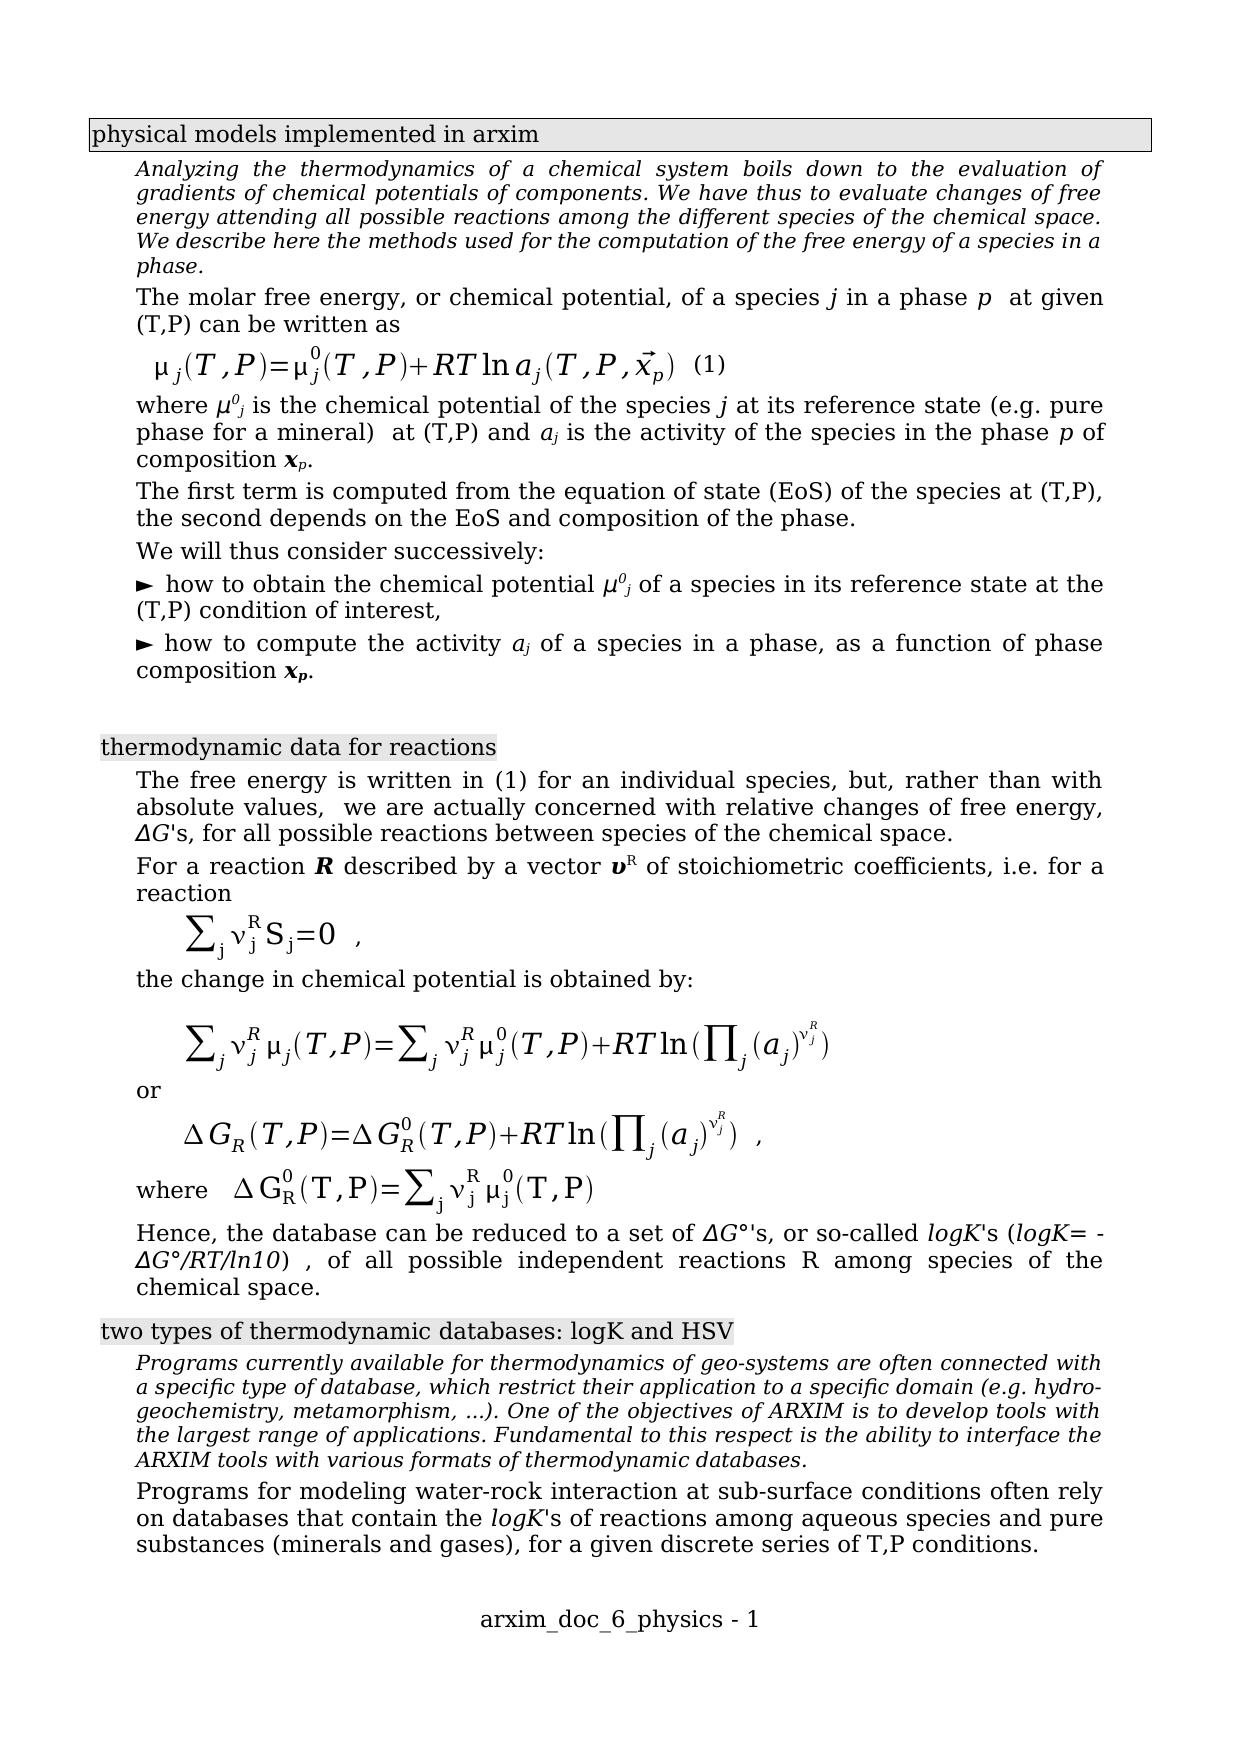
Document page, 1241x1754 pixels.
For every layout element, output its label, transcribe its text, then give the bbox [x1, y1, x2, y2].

subtitle thermodynamic data for reactions [497, 734, 1152, 761]
text (1) [136, 344, 1104, 386]
text Hence, the database can be reduced to a set of ΔG°'s, or so-called logK's (logK= -ΔG°/RT/ln10) , of all possible independent reactions R among species of the chemical space. [136, 1220, 1104, 1300]
text ► how to compute the activity aj of a species in a phase, as a function of phase composition xp. [136, 630, 1104, 684]
subtitle physical models implemented in arxim [90, 119, 1151, 151]
text the change in chemical potential is obtained by: [136, 966, 1104, 993]
text The molar free energy, or chemical potential, of a species j in a phase p at given (T,P) can be written as [136, 284, 1104, 338]
text ► how to obtain the chemical potential μ0j of a species in its reference state at the (T,P) condition of interest, [136, 571, 1104, 624]
text We will thus consider successively: [136, 538, 1104, 565]
subtitle two types of thermodynamic databases: logK and HSV [734, 1318, 1152, 1345]
text Analyzing the thermodynamics of a chemical system boils down to the evaluation of gradients of chemical potentials of components. We have thus to evaluate changes of free energy attending all possible reactions among the different species of the chemical space. We describe here the methods used for the computation of the free energy of a species in a phase. [136, 157, 1104, 278]
text or [136, 1077, 1104, 1104]
text Programs currently available for thermodynamics of geo-systems are often connected with a specific type of database, which restrict their application to a specific domain (e.g. hydro-geochemistry, metamorphism, ...). One of the objectives of ARXIM is to develop tools with the largest range of applications. Fundamental to this respect is the ability to interface the ARXIM tools with various formats of thermodynamic databases. [136, 1351, 1104, 1472]
text , [136, 913, 1104, 960]
text The free energy is written in (1) for an individual species, but, rather than with absolute values, we are actually concerned with relative changes of free energy, ΔG's, for all possible reactions between species of the chemical space. [136, 767, 1104, 847]
text where μ0j is the chemical potential of the species j at its reference state (e.g. pure phase for a mineral) at (T,P) and aj is the activity of the species in the phase p of composition xp. [136, 392, 1104, 473]
text The first term is computed from the equation of state (EoS) of the species at (T,P), the second depends on the EoS and composition of the phase. [136, 478, 1104, 532]
text Programs for modeling water-rock interaction at sub-surface conditions often rely on databases that contain the logK's of reactions among aqueous species and pure substances (minerals and gases), for a given discrete series of T,P conditions. [136, 1478, 1104, 1558]
text For a reaction R described by a vector υR of stoichiometric coefficients, i.e. for a reaction [136, 853, 1104, 907]
text where [136, 1167, 1104, 1214]
text , [136, 1110, 1104, 1161]
